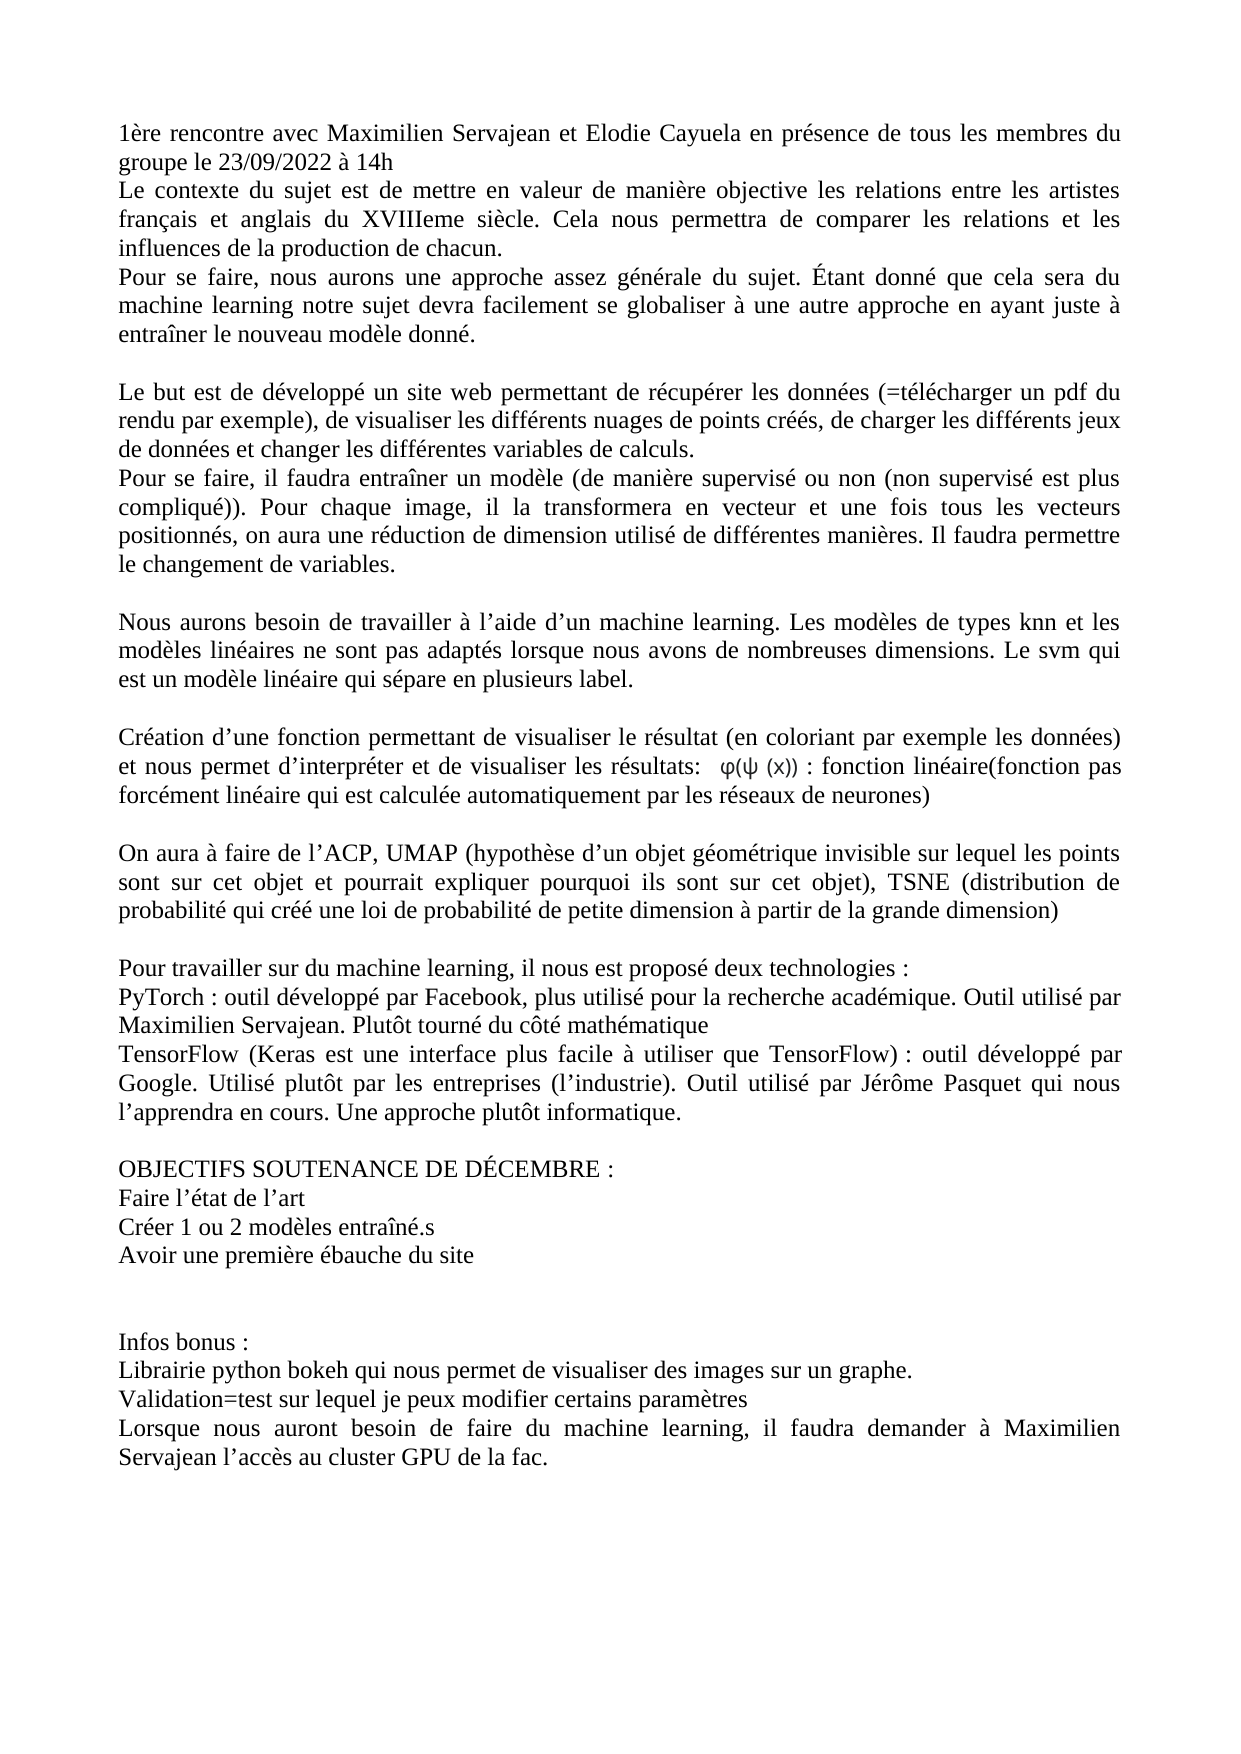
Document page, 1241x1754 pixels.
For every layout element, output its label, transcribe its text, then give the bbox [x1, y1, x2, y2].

text 1ère rencontre avec Maximilien Servajean et Elodie Cayuela en présence de tous les membres du groupe le 23/09/2022 à 14h [118, 118, 1122, 176]
text Validation=test sur lequel je peux modifier certains paramètres [118, 1384, 1122, 1413]
text Lorsque nous auront besoin de faire du machine learning, il faudra demander à Maximilien Servajean l’accès au cluster GPU de la fac. [118, 1413, 1122, 1470]
text PyTorch : outil développé par Facebook, plus utilisé pour la recherche académique. Outil utilisé par Maximilien Servajean. Plutôt tourné du côté mathématique [118, 982, 1122, 1039]
text Création d’une fonction permettant de visualiser le résultat (en coloriant par exemple les données) et nous permet d’interpréter et de visualiser les résultats: φ(ψ (x)) : fonction linéaire(fonction pas forcément linéaire qui est calculée automatiquement par les réseaux de neurones) [118, 722, 1122, 809]
text Pour travailler sur du machine learning, il nous est proposé deux technologies : [118, 953, 1122, 982]
text OBJECTIFS SOUTENANCE DE DÉCEMBRE : [118, 1154, 1122, 1183]
text Infos bonus : [118, 1327, 1122, 1355]
text On aura à faire de l’ACP, UMAP (hypothèse d’un objet géométrique invisible sur lequel les points sont sur cet objet et pourrait expliquer pourquoi ils sont sur cet objet), TSNE (distribution de probabilité qui créé une loi de probabilité de petite dimension à partir de la grande dimension) [118, 838, 1122, 924]
text TensorFlow (Keras est une interface plus facile à utiliser que TensorFlow) : outil développé par Google. Utilisé plutôt par les entreprises (l’industrie). Outil utilisé par Jérôme Pasquet qui nous l’apprendra en cours. Une approche plutôt informatique. [118, 1039, 1122, 1125]
text Avoir une première ébauche du site [118, 1240, 1122, 1269]
text Le but est de développé un site web permettant de récupérer les données (=télécharger un pdf du rendu par exemple), de visualiser les différents nuages de points créés, de charger les différents jeux de données et changer les différentes variables de calculs. [118, 377, 1122, 463]
text Faire l’état de l’art [118, 1183, 1122, 1212]
text Le contexte du sujet est de mettre en valeur de manière objective les relations entre les artistes français et anglais du XVIIIeme siècle. Cela nous permettra de comparer les relations et les influences de la production de chacun. [118, 176, 1122, 262]
text Pour se faire, il faudra entraîner un modèle (de manière supervisé ou non (non supervisé est plus compliqué)). Pour chaque image, il la transformera en vecteur et une fois tous les vecteurs positionnés, on aura une réduction de dimension utilisé de différentes manières. Il faudra permettre le changement de variables. [118, 463, 1122, 578]
text Pour se faire, nous aurons une approche assez générale du sujet. Étant donné que cela sera du machine learning notre sujet devra facilement se globaliser à une autre approche en ayant juste à entraîner le nouveau modèle donné. [118, 262, 1122, 348]
text Nous aurons besoin de travailler à l’aide d’un machine learning. Les modèles de types knn et les modèles linéaires ne sont pas adaptés lorsque nous avons de nombreuses dimensions. Le svm qui est un modèle linéaire qui sépare en plusieurs label. [118, 607, 1122, 693]
text Créer 1 ou 2 modèles entraîné.s [118, 1212, 1122, 1240]
text Librairie python bokeh qui nous permet de visualiser des images sur un graphe. [118, 1355, 1122, 1384]
